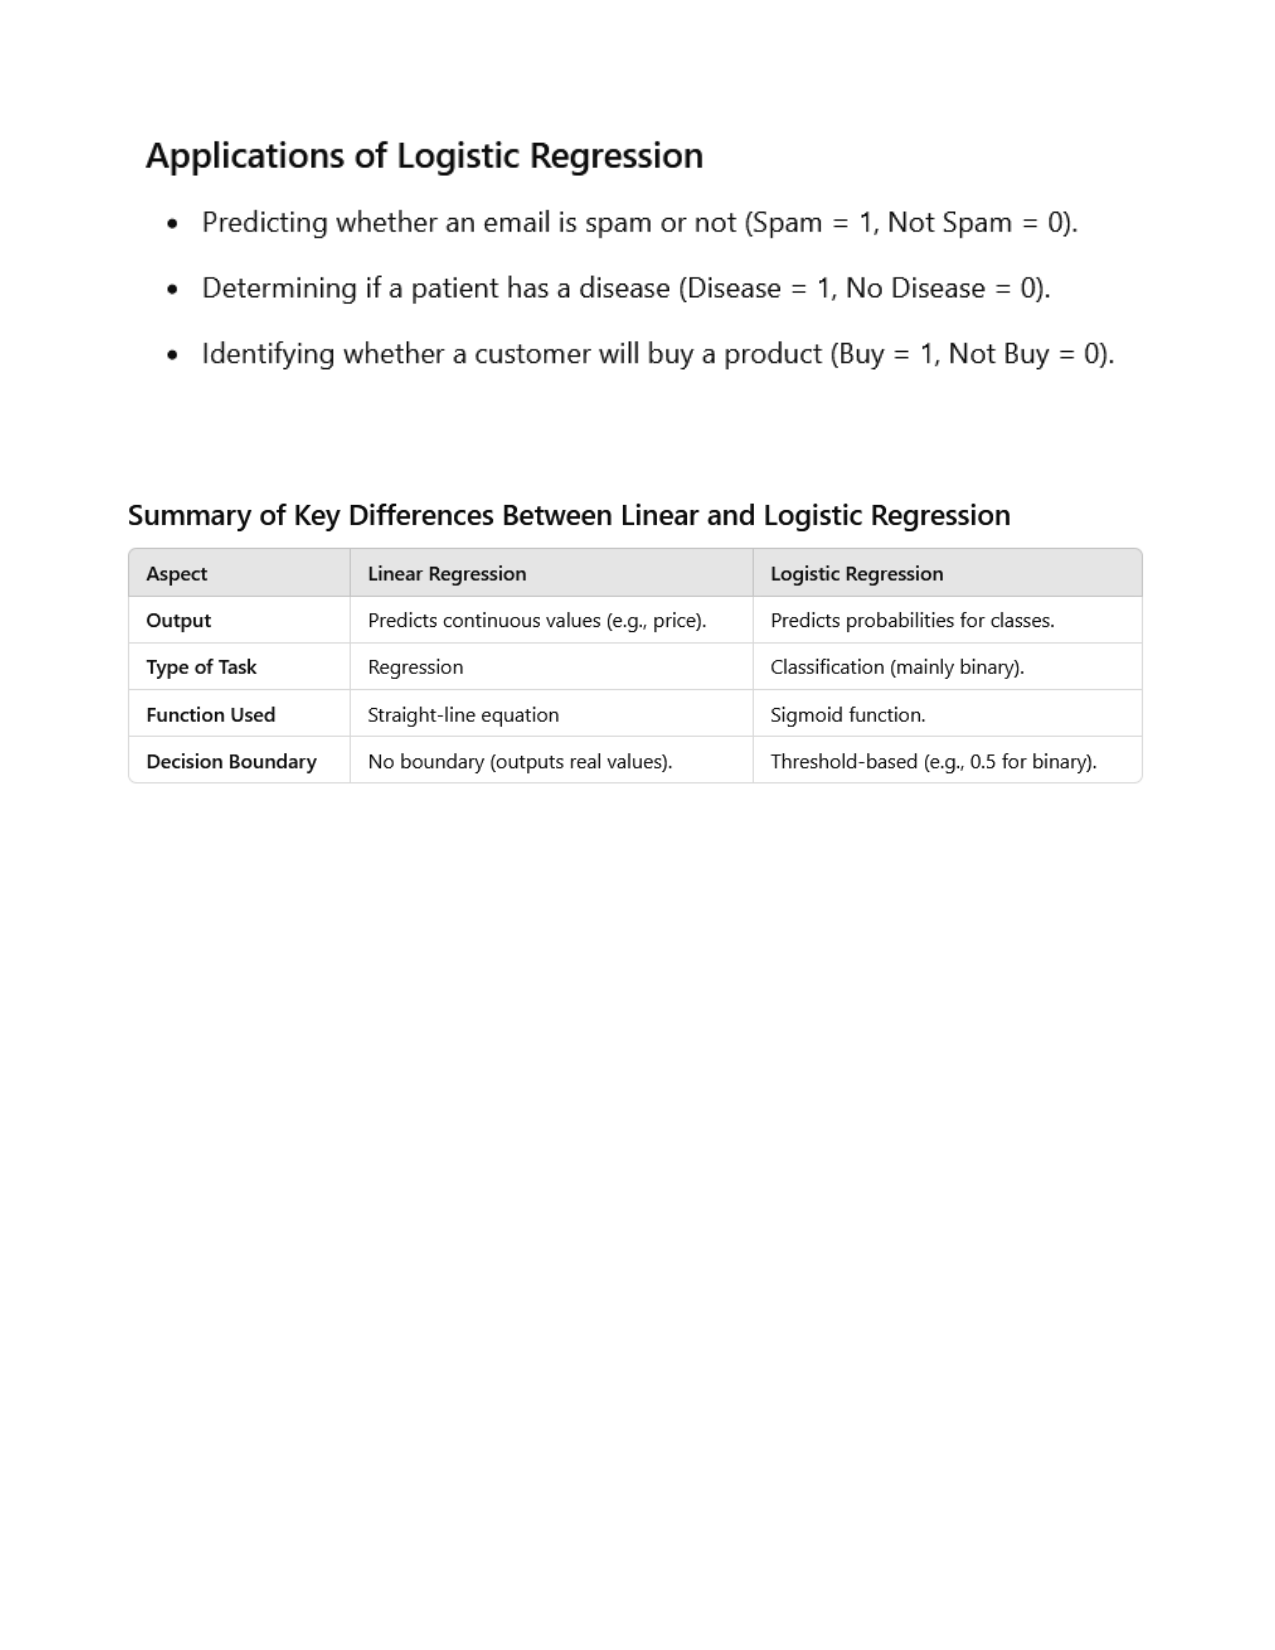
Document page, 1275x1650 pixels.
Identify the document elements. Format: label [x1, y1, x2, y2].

picture [135, 118, 1140, 390]
picture [118, 476, 1157, 800]
